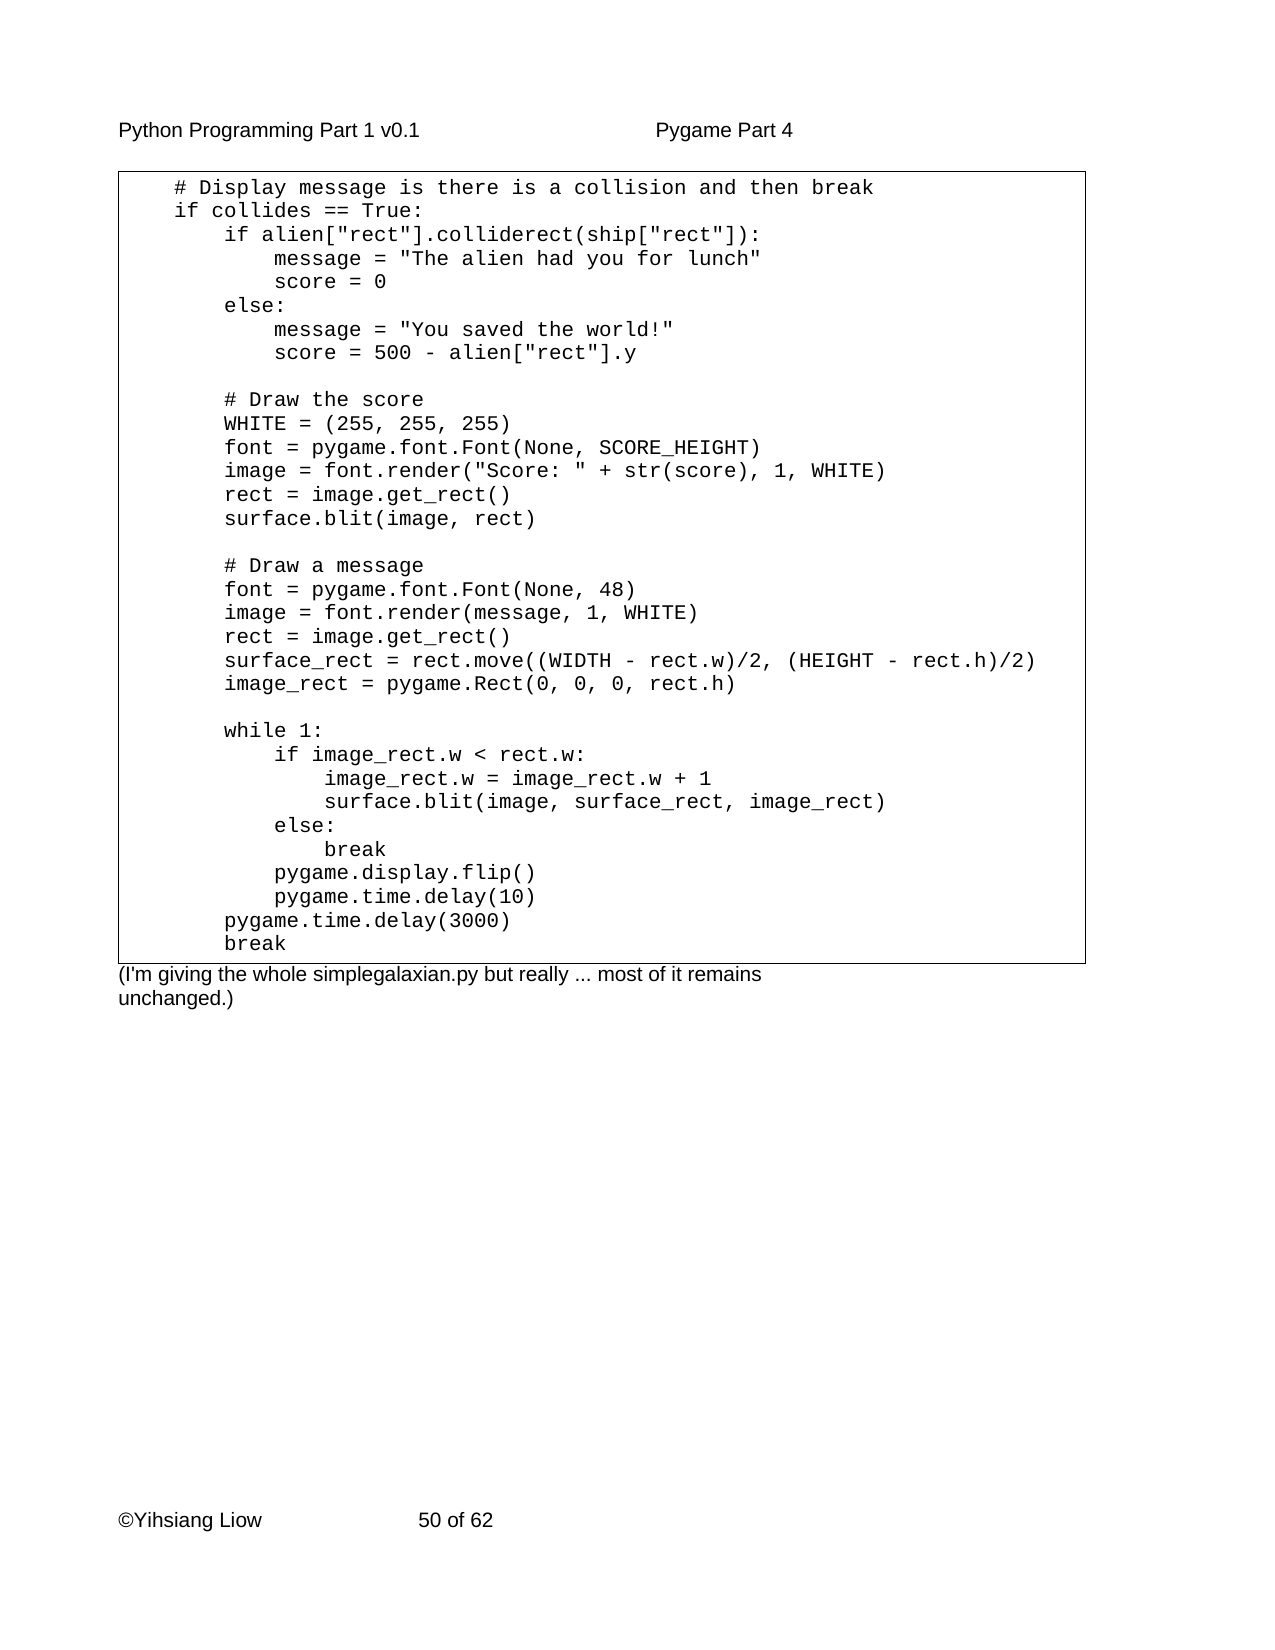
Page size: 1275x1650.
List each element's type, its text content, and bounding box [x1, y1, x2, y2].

text (I'm giving the whole simplegalaxian.py but really ... most of it remains unchanged.) [118, 964, 793, 1009]
table_header # Display message is there is a collision and then break if collides == True: if alien["rect"].colliderect(ship["rect"]): message = "The alien had you for lunch" score = 0 else: message = "You saved the world!" score = 500 - alien["rect"].y # Draw the score WHITE = (255, 255, 255) font = pygame.font.Font(None, SCORE_HEIGHT) image = font.render("Score: " + str(score), 1, WHITE) rect = image.get_rect() surface.blit(image, rect) # Draw a message font = pygame.font.Font(None, 48) image = font.render(message, 1, WHITE) rect = image.get_rect() surface_rect = rect.move((WIDTH - rect.w)/2, (HEIGHT - rect.h)/2) image_rect = pygame.Rect(0, 0, 0, rect.h) while 1: if image_rect.w < rect.w: image_rect.w = image_rect.w + 1 surface.blit(image, surface_rect, image_rect) else: break pygame.display.flip() pygame.time.delay(10) pygame.time.delay(3000) break [119, 172, 1085, 963]
